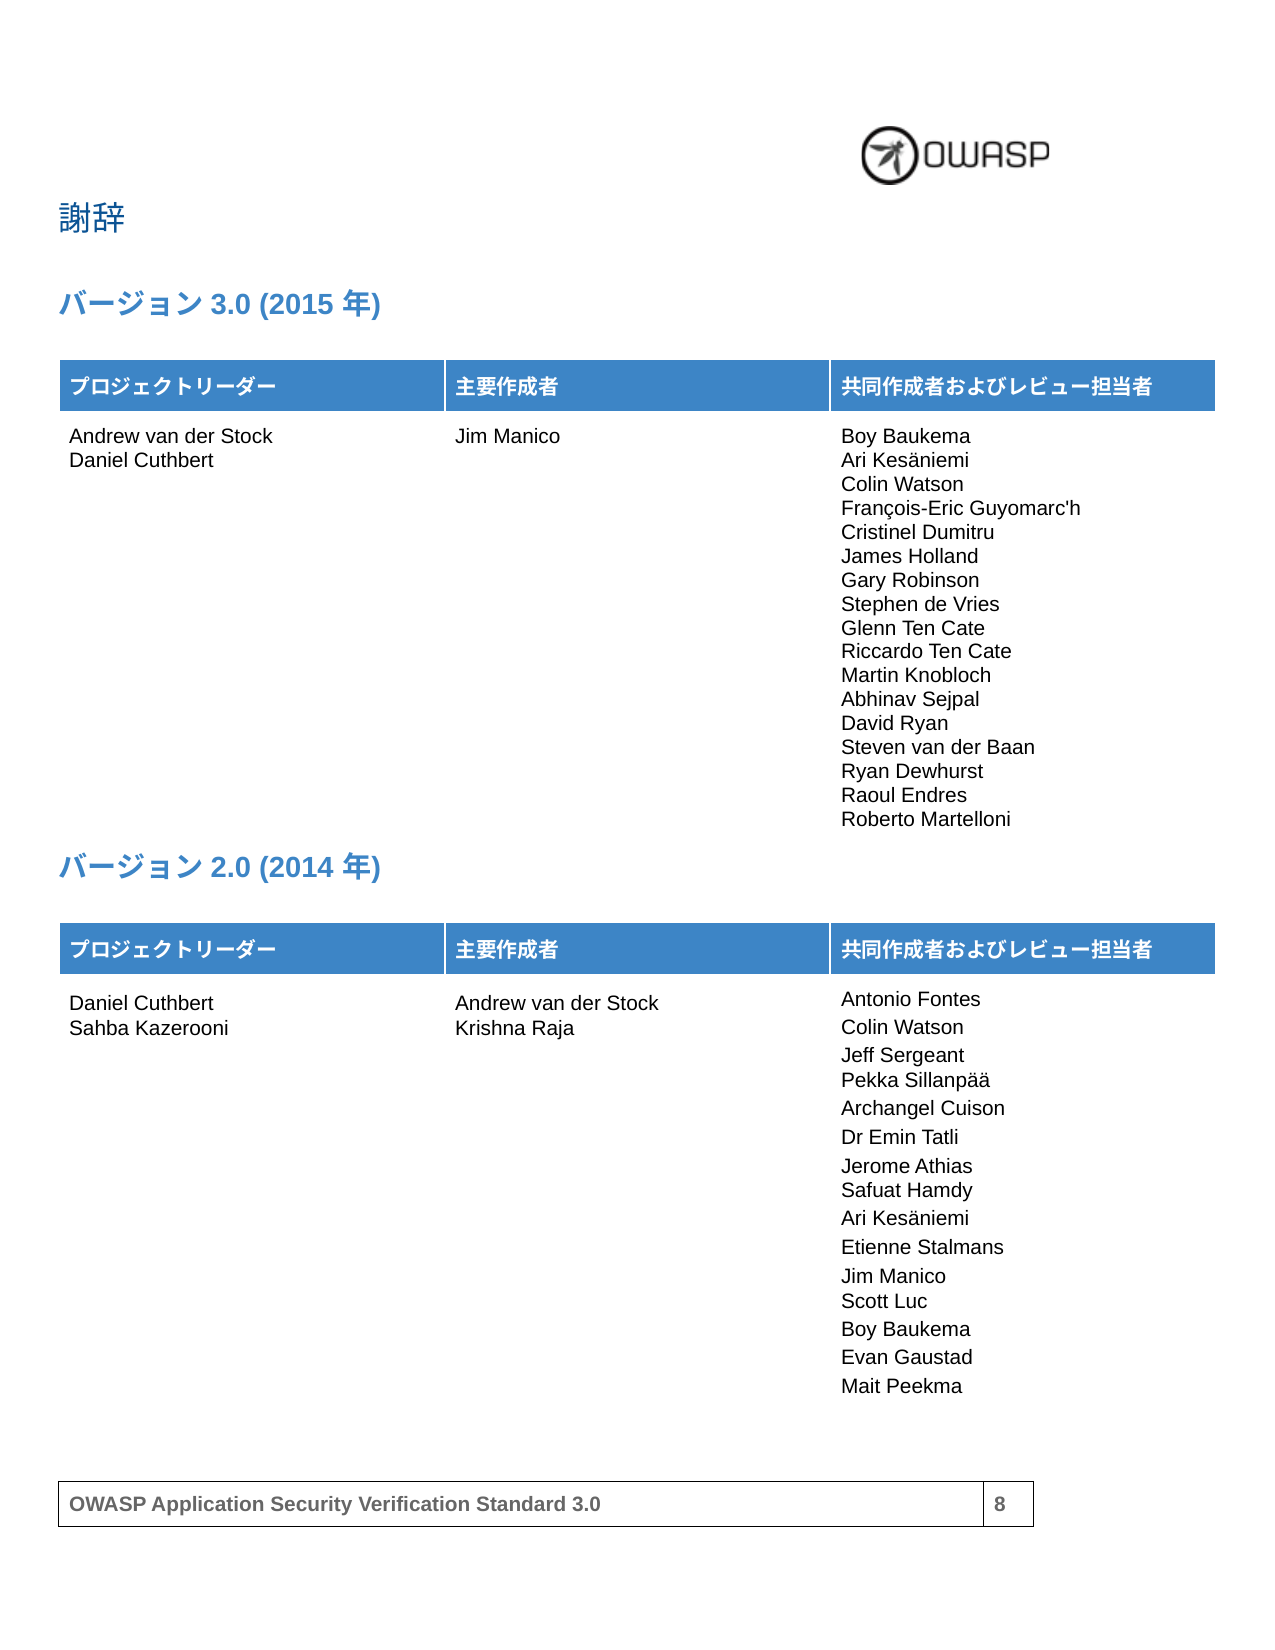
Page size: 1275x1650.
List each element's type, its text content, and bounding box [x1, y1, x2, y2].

table_cell Jim Manico [446, 413, 829, 841]
picture [861, 126, 1050, 185]
table_header プロジェクトリーダー [60, 360, 444, 411]
subtitle バージョン 3.0 (2015 年) [58, 281, 1216, 323]
subtitle 謝辞 [58, 183, 1216, 240]
table_header プロジェクトリーダー [60, 923, 444, 974]
table_header 共同作成者およびレビュー担当者 [831, 360, 1215, 411]
table_cell Andrew van der Stock Daniel Cuthbert [60, 413, 444, 841]
table_cell Antonio Fontes Colin Watson Jeff Sergeant Pekka Sillanpää Archangel Cuison Dr Emin Tatli Jerome Athias Safuat Hamdy Ari Kesäniemi Etienne Stalmans Jim Manico Scott Luc Boy Baukema Evan Gaustad Mait Peekma [831, 976, 1215, 1409]
table_header 主要作成者 [446, 360, 829, 411]
table_header 主要作成者 [446, 923, 829, 974]
table_cell Boy Baukema Ari Kesäniemi Colin Watson François-Eric Guyomarc'h Cristinel Dumitru James Holland Gary Robinson Stephen de Vries Glenn Ten Cate Riccardo Ten Cate Martin Knobloch Abhinav Sejpal David Ryan Steven van der Baan Ryan Dewhurst Raoul Endres Roberto Martelloni [831, 413, 1215, 841]
table_header 共同作成者およびレビュー担当者 [831, 923, 1215, 974]
table_cell Daniel Cuthbert Sahba Kazerooni [60, 976, 444, 1409]
subtitle バージョン 2.0 (2014 年) [58, 844, 1216, 886]
table_cell Andrew van der Stock Krishna Raja [446, 976, 829, 1409]
